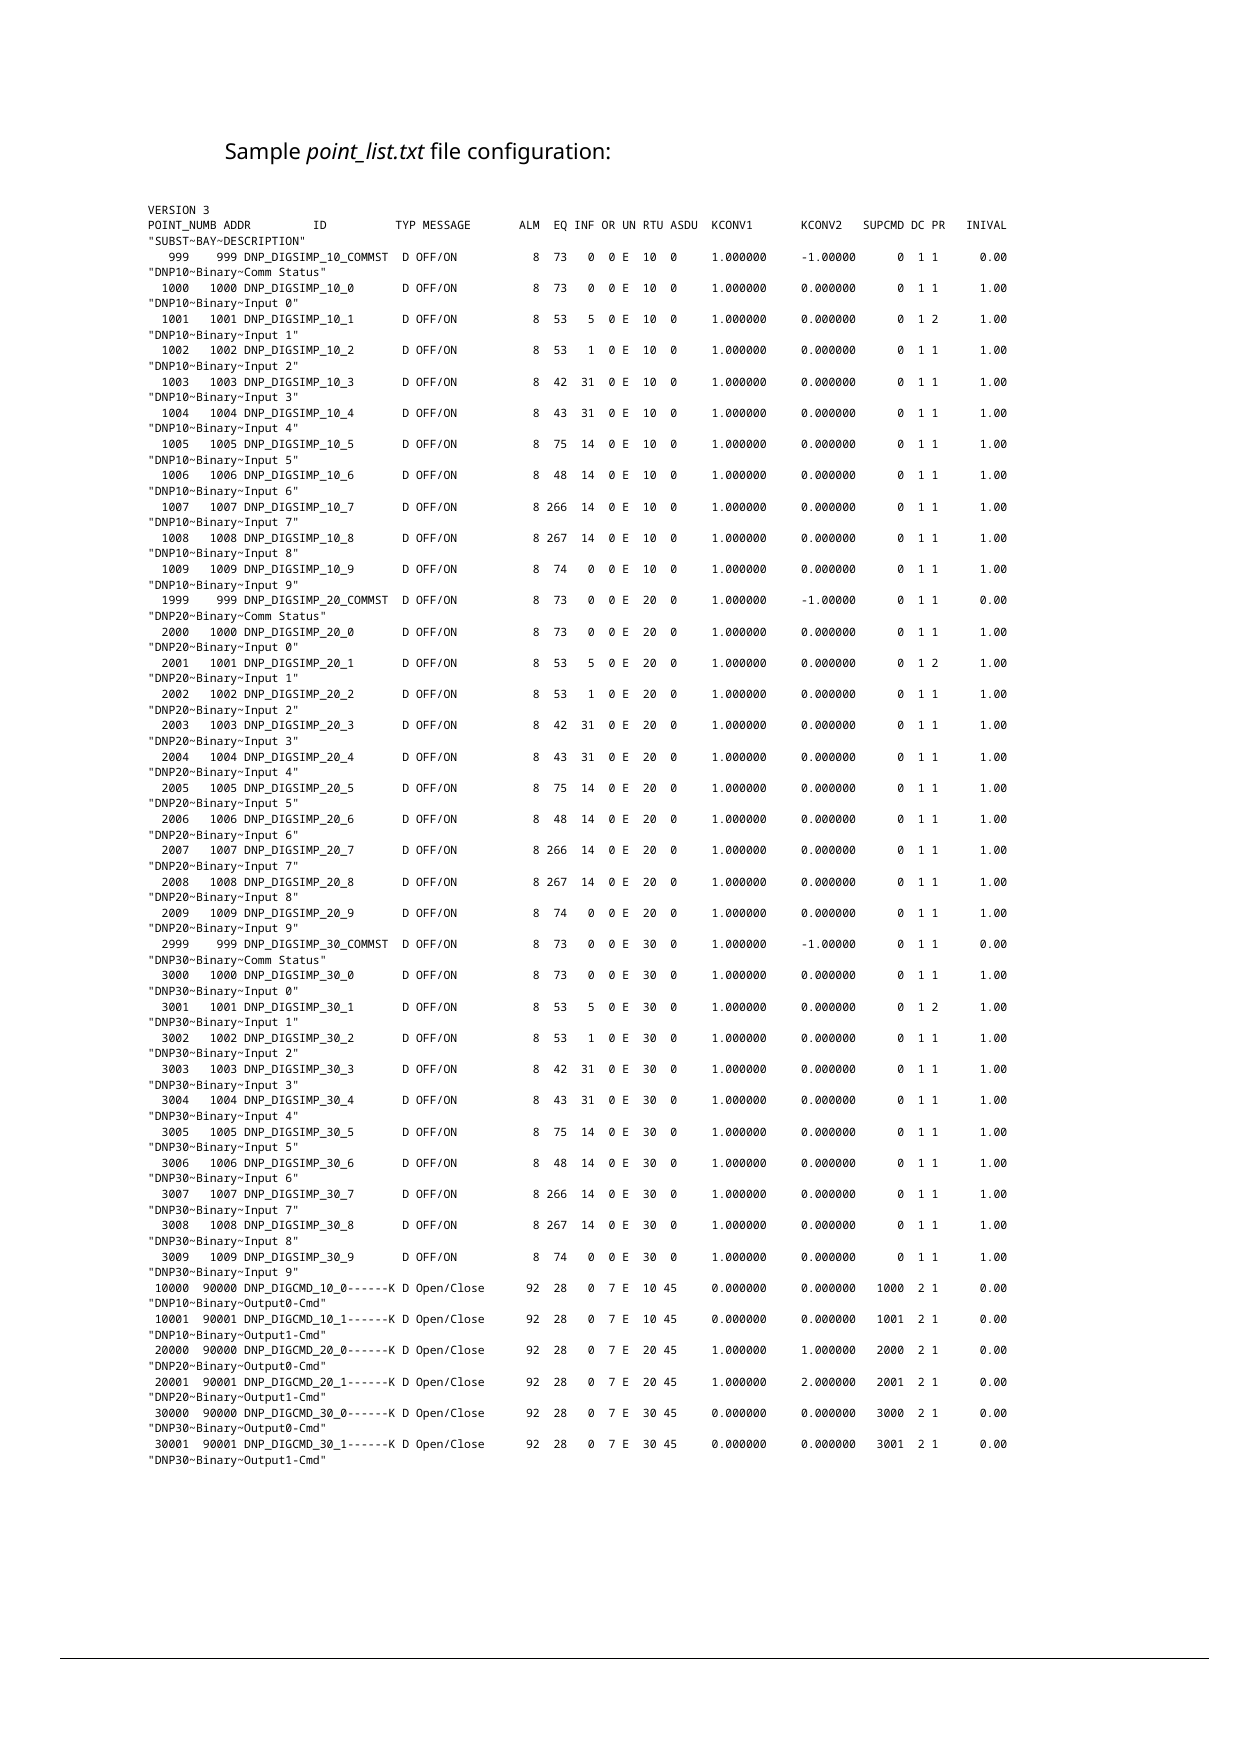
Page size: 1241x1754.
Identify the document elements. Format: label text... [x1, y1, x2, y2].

text 1000 1000 DNP_DIGSIMP_10_0 D OFF/ON 8 73 0 0 E 10 0 1.000000 0.000000 0 1 1 1.00 "DNP10~Binary~Input 0" [148, 280, 1122, 311]
text 2006 1006 DNP_DIGSIMP_20_6 D OFF/ON 8 48 14 0 E 20 0 1.000000 0.000000 0 1 1 1.00 "DNP20~Binary~Input 6" [148, 811, 1122, 842]
text 1008 1008 DNP_DIGSIMP_10_8 D OFF/ON 8 267 14 0 E 10 0 1.000000 0.000000 0 1 1 1.00 "DNP10~Binary~Input 8" [148, 530, 1122, 561]
text 3006 1006 DNP_DIGSIMP_30_6 D OFF/ON 8 48 14 0 E 30 0 1.000000 0.000000 0 1 1 1.00 "DNP30~Binary~Input 6" [148, 1155, 1122, 1186]
text 3000 1000 DNP_DIGSIMP_30_0 D OFF/ON 8 73 0 0 E 30 0 1.000000 0.000000 0 1 1 1.00 "DNP30~Binary~Input 0" [148, 967, 1122, 999]
text 1007 1007 DNP_DIGSIMP_10_7 D OFF/ON 8 266 14 0 E 10 0 1.000000 0.000000 0 1 1 1.00 "DNP10~Binary~Input 7" [148, 499, 1122, 530]
text 1004 1004 DNP_DIGSIMP_10_4 D OFF/ON 8 43 31 0 E 10 0 1.000000 0.000000 0 1 1 1.00 "DNP10~Binary~Input 4" [148, 405, 1122, 436]
text 2001 1001 DNP_DIGSIMP_20_1 D OFF/ON 8 53 5 0 E 20 0 1.000000 0.000000 0 1 2 1.00 "DNP20~Binary~Input 1" [148, 655, 1122, 686]
text 30001 90001 DNP_DIGCMD_30_1------K D Open/Close 92 28 0 7 E 30 45 0.000000 0.000000 3001 2 1 0.00 "DNP30~Binary~Output1-Cmd" [148, 1436, 1122, 1467]
text 2008 1008 DNP_DIGSIMP_20_8 D OFF/ON 8 267 14 0 E 20 0 1.000000 0.000000 0 1 1 1.00 "DNP20~Binary~Input 8" [148, 874, 1122, 905]
text 2005 1005 DNP_DIGSIMP_20_5 D OFF/ON 8 75 14 0 E 20 0 1.000000 0.000000 0 1 1 1.00 "DNP20~Binary~Input 5" [148, 780, 1122, 811]
text 2002 1002 DNP_DIGSIMP_20_2 D OFF/ON 8 53 1 0 E 20 0 1.000000 0.000000 0 1 1 1.00 "DNP20~Binary~Input 2" [148, 686, 1122, 717]
text 3005 1005 DNP_DIGSIMP_30_5 D OFF/ON 8 75 14 0 E 30 0 1.000000 0.000000 0 1 1 1.00 "DNP30~Binary~Input 5" [148, 1124, 1122, 1155]
text 2003 1003 DNP_DIGSIMP_20_3 D OFF/ON 8 42 31 0 E 20 0 1.000000 0.000000 0 1 1 1.00 "DNP20~Binary~Input 3" [148, 717, 1122, 749]
text 20001 90001 DNP_DIGCMD_20_1------K D Open/Close 92 28 0 7 E 20 45 1.000000 2.000000 2001 2 1 0.00 "DNP20~Binary~Output1-Cmd" [148, 1374, 1122, 1405]
text 3007 1007 DNP_DIGSIMP_30_7 D OFF/ON 8 266 14 0 E 30 0 1.000000 0.000000 0 1 1 1.00 "DNP30~Binary~Input 7" [148, 1186, 1122, 1217]
text 1999 999 DNP_DIGSIMP_20_COMMST D OFF/ON 8 73 0 0 E 20 0 1.000000 -1.00000 0 1 1 0.00 "DNP20~Binary~Comm Status" [148, 592, 1122, 624]
text 3009 1009 DNP_DIGSIMP_30_9 D OFF/ON 8 74 0 0 E 30 0 1.000000 0.000000 0 1 1 1.00 "DNP30~Binary~Input 9" [148, 1249, 1122, 1280]
text 10000 90000 DNP_DIGCMD_10_0------K D Open/Close 92 28 0 7 E 10 45 0.000000 0.000000 1000 2 1 0.00 "DNP10~Binary~Output0-Cmd" [148, 1280, 1122, 1311]
text 3002 1002 DNP_DIGSIMP_30_2 D OFF/ON 8 53 1 0 E 30 0 1.000000 0.000000 0 1 1 1.00 "DNP30~Binary~Input 2" [148, 1030, 1122, 1061]
text POINT_NUMB ADDR ID TYP MESSAGE ALM EQ INF OR UN RTU ASDU KCONV1 KCONV2 SUPCMD DC PR INIVAL "SUBST~BAY~DESCRIPTION" [148, 217, 1122, 249]
text 30000 90000 DNP_DIGCMD_30_0------K D Open/Close 92 28 0 7 E 30 45 0.000000 0.000000 3000 2 1 0.00 "DNP30~Binary~Output0-Cmd" [148, 1405, 1122, 1436]
text 2999 999 DNP_DIGSIMP_30_COMMST D OFF/ON 8 73 0 0 E 30 0 1.000000 -1.00000 0 1 1 0.00 "DNP30~Binary~Comm Status" [148, 936, 1122, 967]
text 2009 1009 DNP_DIGSIMP_20_9 D OFF/ON 8 74 0 0 E 20 0 1.000000 0.000000 0 1 1 1.00 "DNP20~Binary~Input 9" [148, 905, 1122, 936]
text 3001 1001 DNP_DIGSIMP_30_1 D OFF/ON 8 53 5 0 E 30 0 1.000000 0.000000 0 1 2 1.00 "DNP30~Binary~Input 1" [148, 999, 1122, 1030]
text VERSION 3 [148, 202, 1122, 217]
text 1003 1003 DNP_DIGSIMP_10_3 D OFF/ON 8 42 31 0 E 10 0 1.000000 0.000000 0 1 1 1.00 "DNP10~Binary~Input 3" [148, 374, 1122, 405]
text 1009 1009 DNP_DIGSIMP_10_9 D OFF/ON 8 74 0 0 E 10 0 1.000000 0.000000 0 1 1 1.00 "DNP10~Binary~Input 9" [148, 561, 1122, 592]
text 1002 1002 DNP_DIGSIMP_10_2 D OFF/ON 8 53 1 0 E 10 0 1.000000 0.000000 0 1 1 1.00 "DNP10~Binary~Input 2" [148, 342, 1122, 374]
text 1006 1006 DNP_DIGSIMP_10_6 D OFF/ON 8 48 14 0 E 10 0 1.000000 0.000000 0 1 1 1.00 "DNP10~Binary~Input 6" [148, 467, 1122, 499]
text 1005 1005 DNP_DIGSIMP_10_5 D OFF/ON 8 75 14 0 E 10 0 1.000000 0.000000 0 1 1 1.00 "DNP10~Binary~Input 5" [148, 436, 1122, 467]
text Sample point_list.txt file configuration: [224, 136, 1122, 166]
text 2004 1004 DNP_DIGSIMP_20_4 D OFF/ON 8 43 31 0 E 20 0 1.000000 0.000000 0 1 1 1.00 "DNP20~Binary~Input 4" [148, 749, 1122, 780]
text 2000 1000 DNP_DIGSIMP_20_0 D OFF/ON 8 73 0 0 E 20 0 1.000000 0.000000 0 1 1 1.00 "DNP20~Binary~Input 0" [148, 624, 1122, 655]
text 3004 1004 DNP_DIGSIMP_30_4 D OFF/ON 8 43 31 0 E 30 0 1.000000 0.000000 0 1 1 1.00 "DNP30~Binary~Input 4" [148, 1092, 1122, 1124]
text 1001 1001 DNP_DIGSIMP_10_1 D OFF/ON 8 53 5 0 E 10 0 1.000000 0.000000 0 1 2 1.00 "DNP10~Binary~Input 1" [148, 311, 1122, 342]
text 3003 1003 DNP_DIGSIMP_30_3 D OFF/ON 8 42 31 0 E 30 0 1.000000 0.000000 0 1 1 1.00 "DNP30~Binary~Input 3" [148, 1061, 1122, 1092]
text 10001 90001 DNP_DIGCMD_10_1------K D Open/Close 92 28 0 7 E 10 45 0.000000 0.000000 1001 2 1 0.00 "DNP10~Binary~Output1-Cmd" [148, 1311, 1122, 1342]
text 999 999 DNP_DIGSIMP_10_COMMST D OFF/ON 8 73 0 0 E 10 0 1.000000 -1.00000 0 1 1 0.00 "DNP10~Binary~Comm Status" [148, 249, 1122, 280]
text 2007 1007 DNP_DIGSIMP_20_7 D OFF/ON 8 266 14 0 E 20 0 1.000000 0.000000 0 1 1 1.00 "DNP20~Binary~Input 7" [148, 842, 1122, 874]
text 3008 1008 DNP_DIGSIMP_30_8 D OFF/ON 8 267 14 0 E 30 0 1.000000 0.000000 0 1 1 1.00 "DNP30~Binary~Input 8" [148, 1217, 1122, 1249]
text 20000 90000 DNP_DIGCMD_20_0------K D Open/Close 92 28 0 7 E 20 45 1.000000 1.000000 2000 2 1 0.00 "DNP20~Binary~Output0-Cmd" [148, 1342, 1122, 1374]
